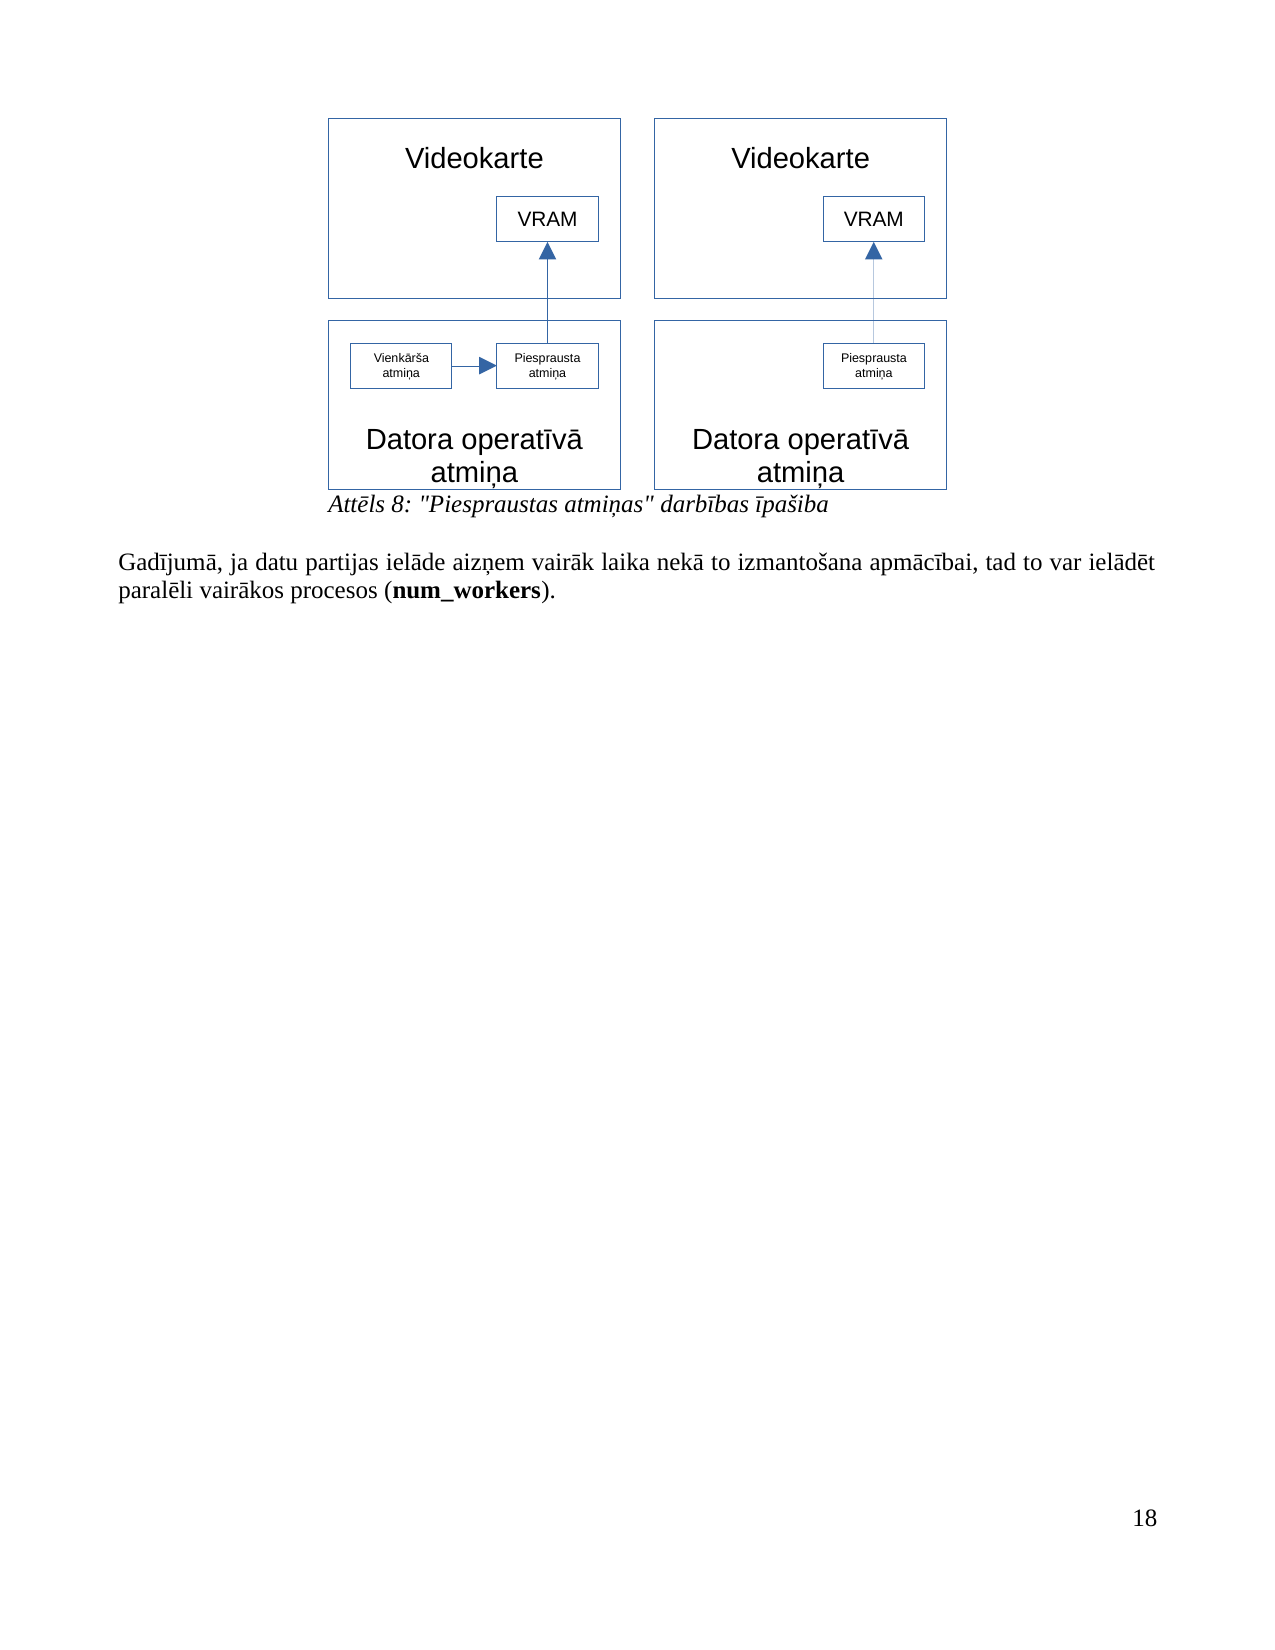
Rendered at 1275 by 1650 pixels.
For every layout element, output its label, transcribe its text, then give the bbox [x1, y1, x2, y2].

text Gadījumā, ja datu partijas ielāde aizņem vairāk laika nekā to izmantošana apmācībai, tad to var ielādēt paralēli vairākos procesos (num_workers). [118, 547, 1157, 604]
text Attēls 8: "Piespraustas atmiņas" darbības īpašiba [328, 131, 947, 518]
